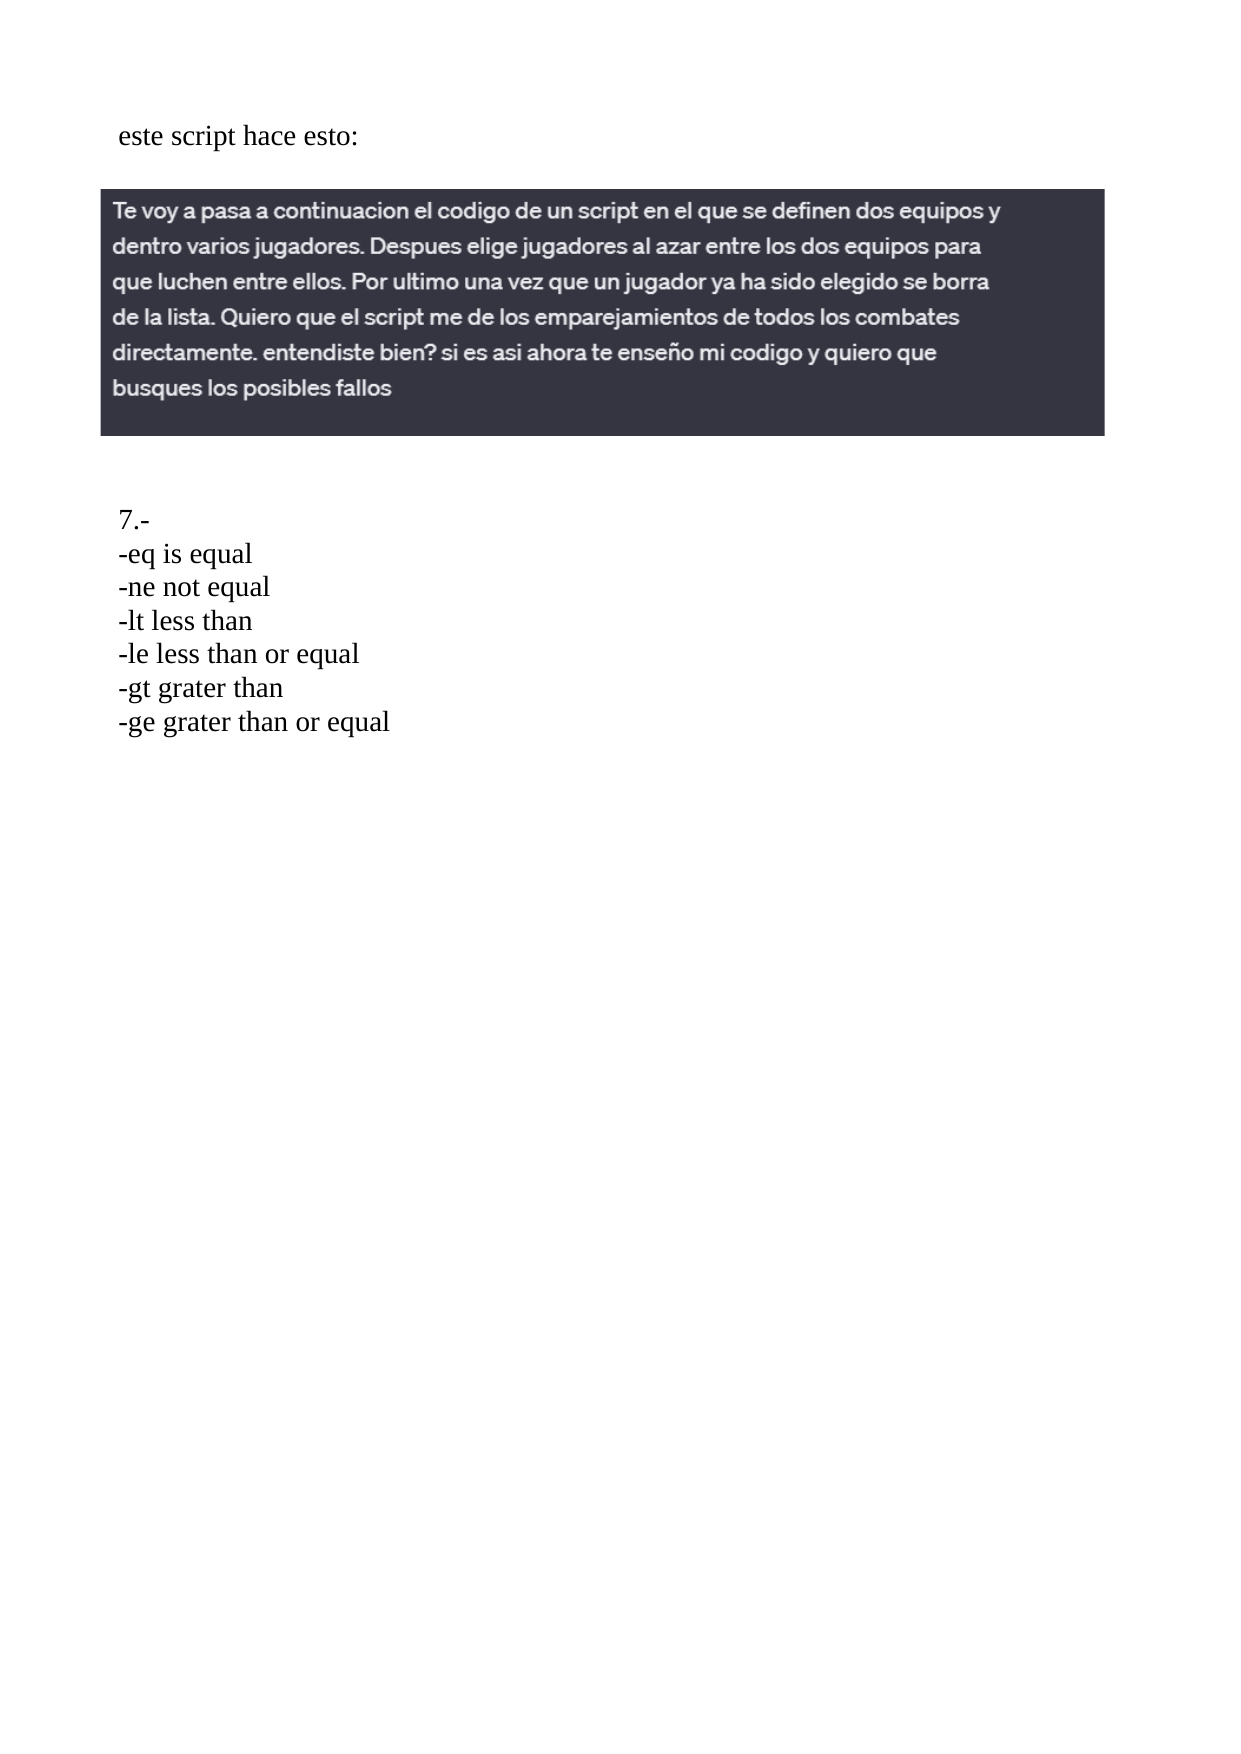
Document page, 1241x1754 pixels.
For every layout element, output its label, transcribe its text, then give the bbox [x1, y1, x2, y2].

text -le less than or equal [118, 637, 1122, 670]
picture [100, 189, 1105, 436]
text 7.- [118, 502, 1122, 536]
text -ge grater than or equal [118, 704, 1122, 737]
text -ne not equal [118, 569, 1122, 603]
text -lt less than [118, 603, 1122, 637]
text -gt grater than [118, 670, 1122, 704]
text -eq is equal [118, 536, 1122, 569]
text este script hace esto: [118, 118, 1122, 152]
